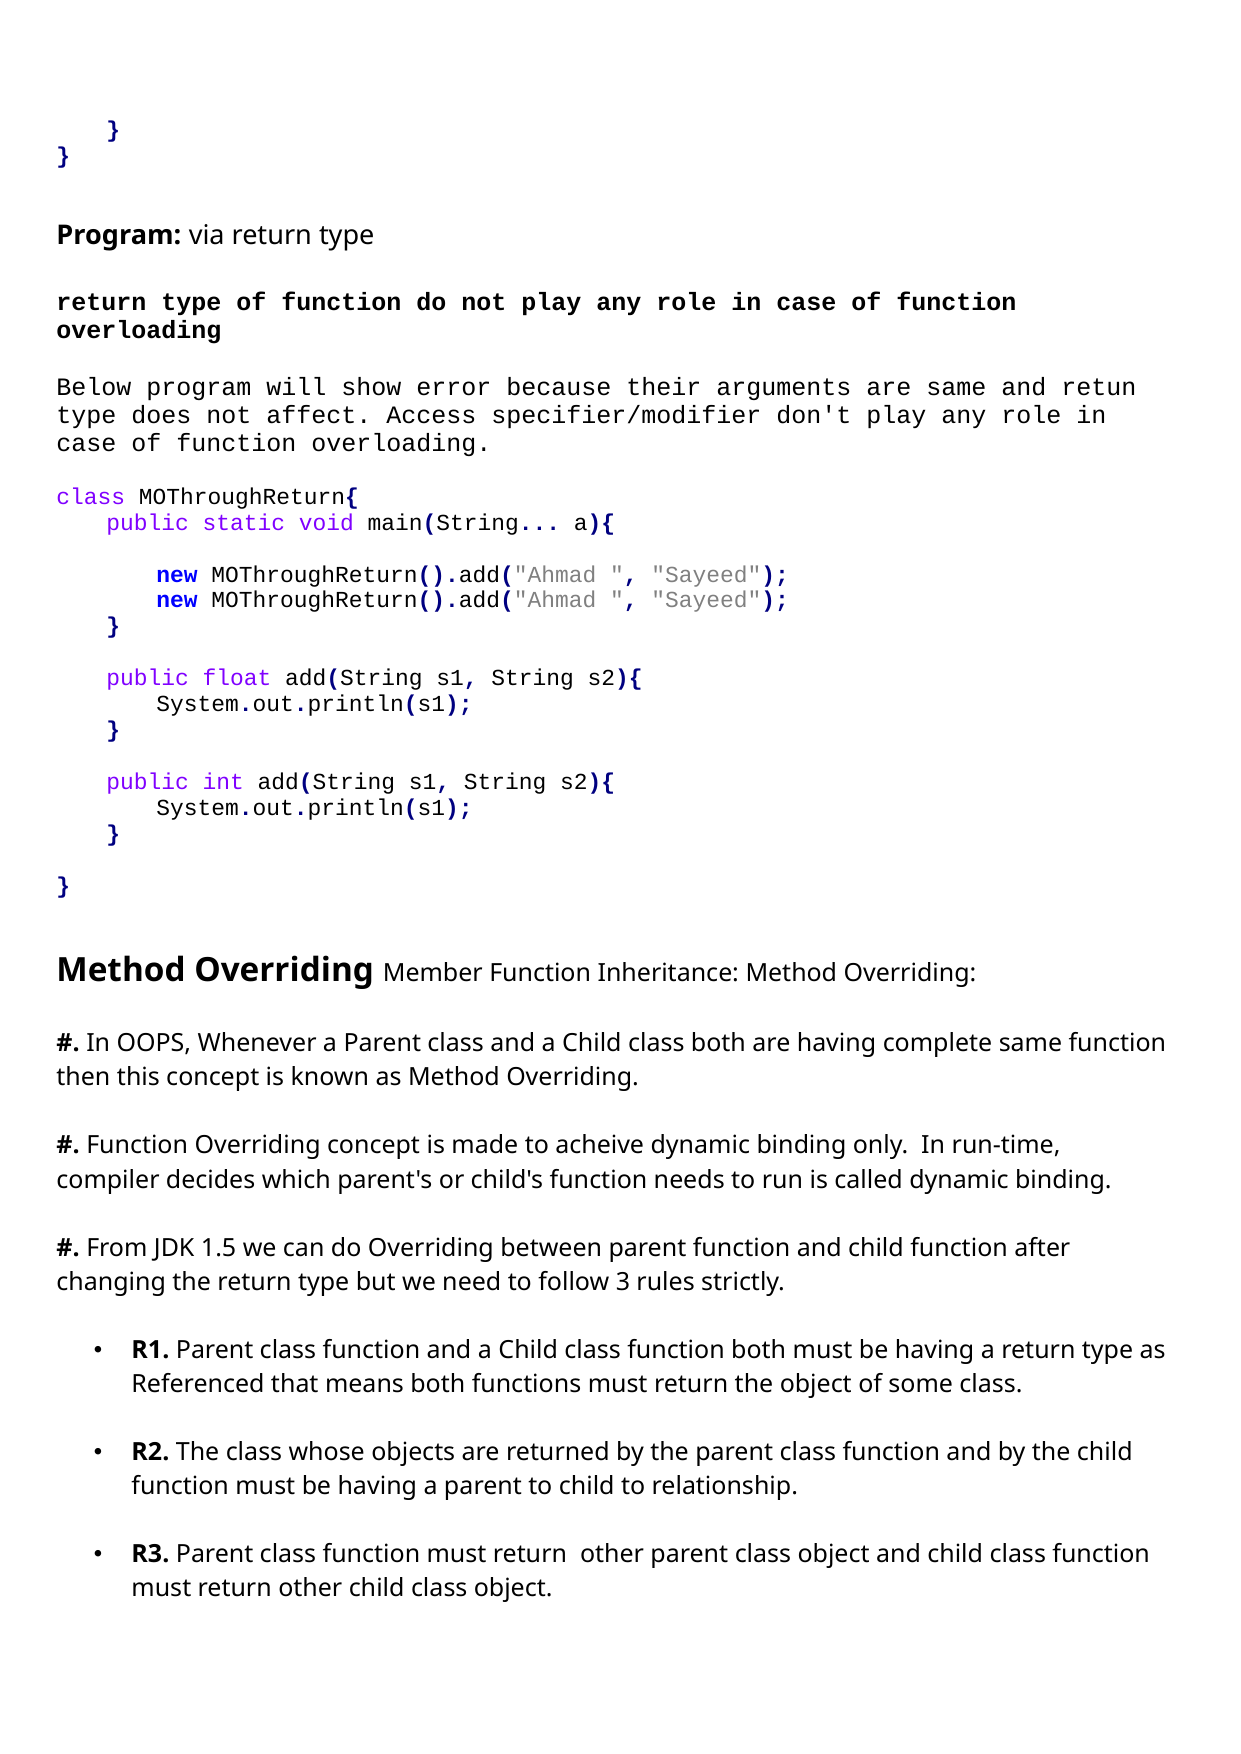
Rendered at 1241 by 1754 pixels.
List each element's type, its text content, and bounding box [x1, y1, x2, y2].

text } [56, 874, 1167, 900]
text Method Overriding Member Function Inheritance: Method Overriding: [56, 946, 1167, 991]
text class MOThroughReturn{ [56, 485, 1167, 511]
text public int add(String s1, String s2){ [56, 770, 1167, 796]
text } [56, 822, 1167, 848]
text return type of function do not play any role in case of function overloading [56, 289, 1167, 346]
list R2. The class whose objects are returned by the parent class function and by the child function must be having a parent to child to relationship. [94, 1434, 1167, 1502]
text System.out.println(s1); [56, 796, 1167, 822]
text #. Function Overriding concept is made to acheive dynamic binding only. In run-time, compiler decides which parent's or child's function needs to run is called dynamic binding. [56, 1127, 1167, 1195]
text public static void main(String... a){ [56, 511, 1167, 537]
text #. From JDK 1.5 we can do Overriding between parent function and child function after changing the return type but we need to follow 3 rules strictly. [56, 1229, 1167, 1297]
text } [56, 718, 1167, 744]
text public float add(String s1, String s2){ [56, 667, 1167, 693]
text #. In OOPS, Whenever a Parent class and a Child class both are having complete same function then this concept is known as Method Overriding. [56, 1025, 1167, 1093]
text System.out.println(s1); [56, 693, 1167, 718]
text } [56, 615, 1167, 641]
text Program: via return type [56, 215, 1167, 252]
text new MOThroughReturn().add("Ahmad ", "Sayeed"); [56, 563, 1167, 589]
text } [56, 144, 1167, 170]
list R1. Parent class function and a Child class function both must be having a return type as Referenced that means both functions must return the object of some class. [94, 1332, 1167, 1400]
text new MOThroughReturn().add("Ahmad ", "Sayeed"); [56, 589, 1167, 615]
text } [56, 118, 1167, 144]
list R3. Parent class function must return other parent class object and child class function must return other child class object. [94, 1536, 1167, 1604]
text Below program will show error because their arguments are same and retun type does not affect. Access specifier/modifier don't play any role in case of function overloading. [56, 374, 1167, 459]
